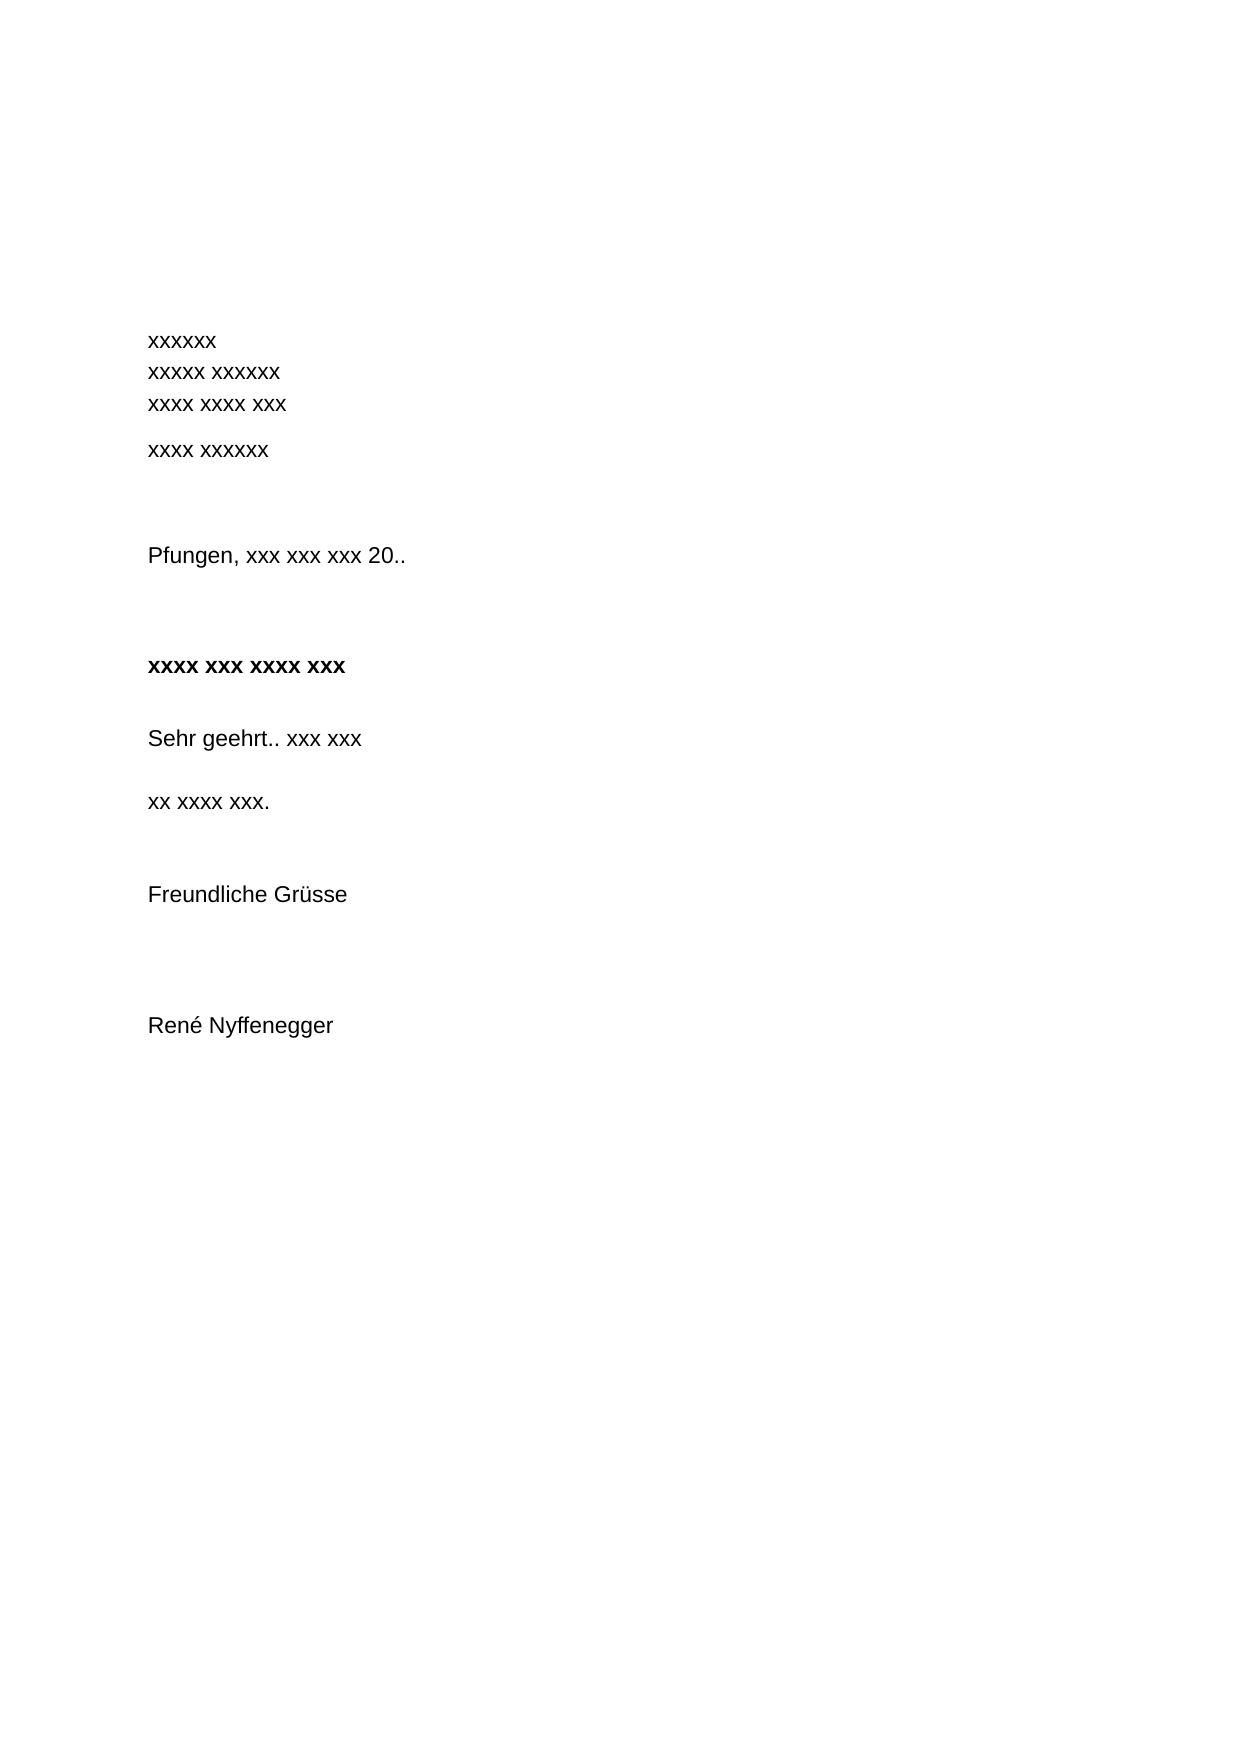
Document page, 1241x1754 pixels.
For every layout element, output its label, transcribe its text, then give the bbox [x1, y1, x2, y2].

text xxxx xxx xxxx xxx [148, 652, 1093, 679]
text xxxxxx xxxxx xxxxxx xxxx xxxx xxx [148, 327, 539, 416]
text Sehr geehrt.. xxx xxx [148, 725, 1093, 751]
text René Nyffenegger [148, 1009, 1093, 1038]
text xx xxxx xxx. [148, 788, 1093, 814]
text xxxx xxxxxx [148, 436, 539, 462]
text Freundliche Grüsse [148, 878, 1093, 907]
text Pfungen, xxx xxx xxx 20.. [148, 542, 660, 568]
